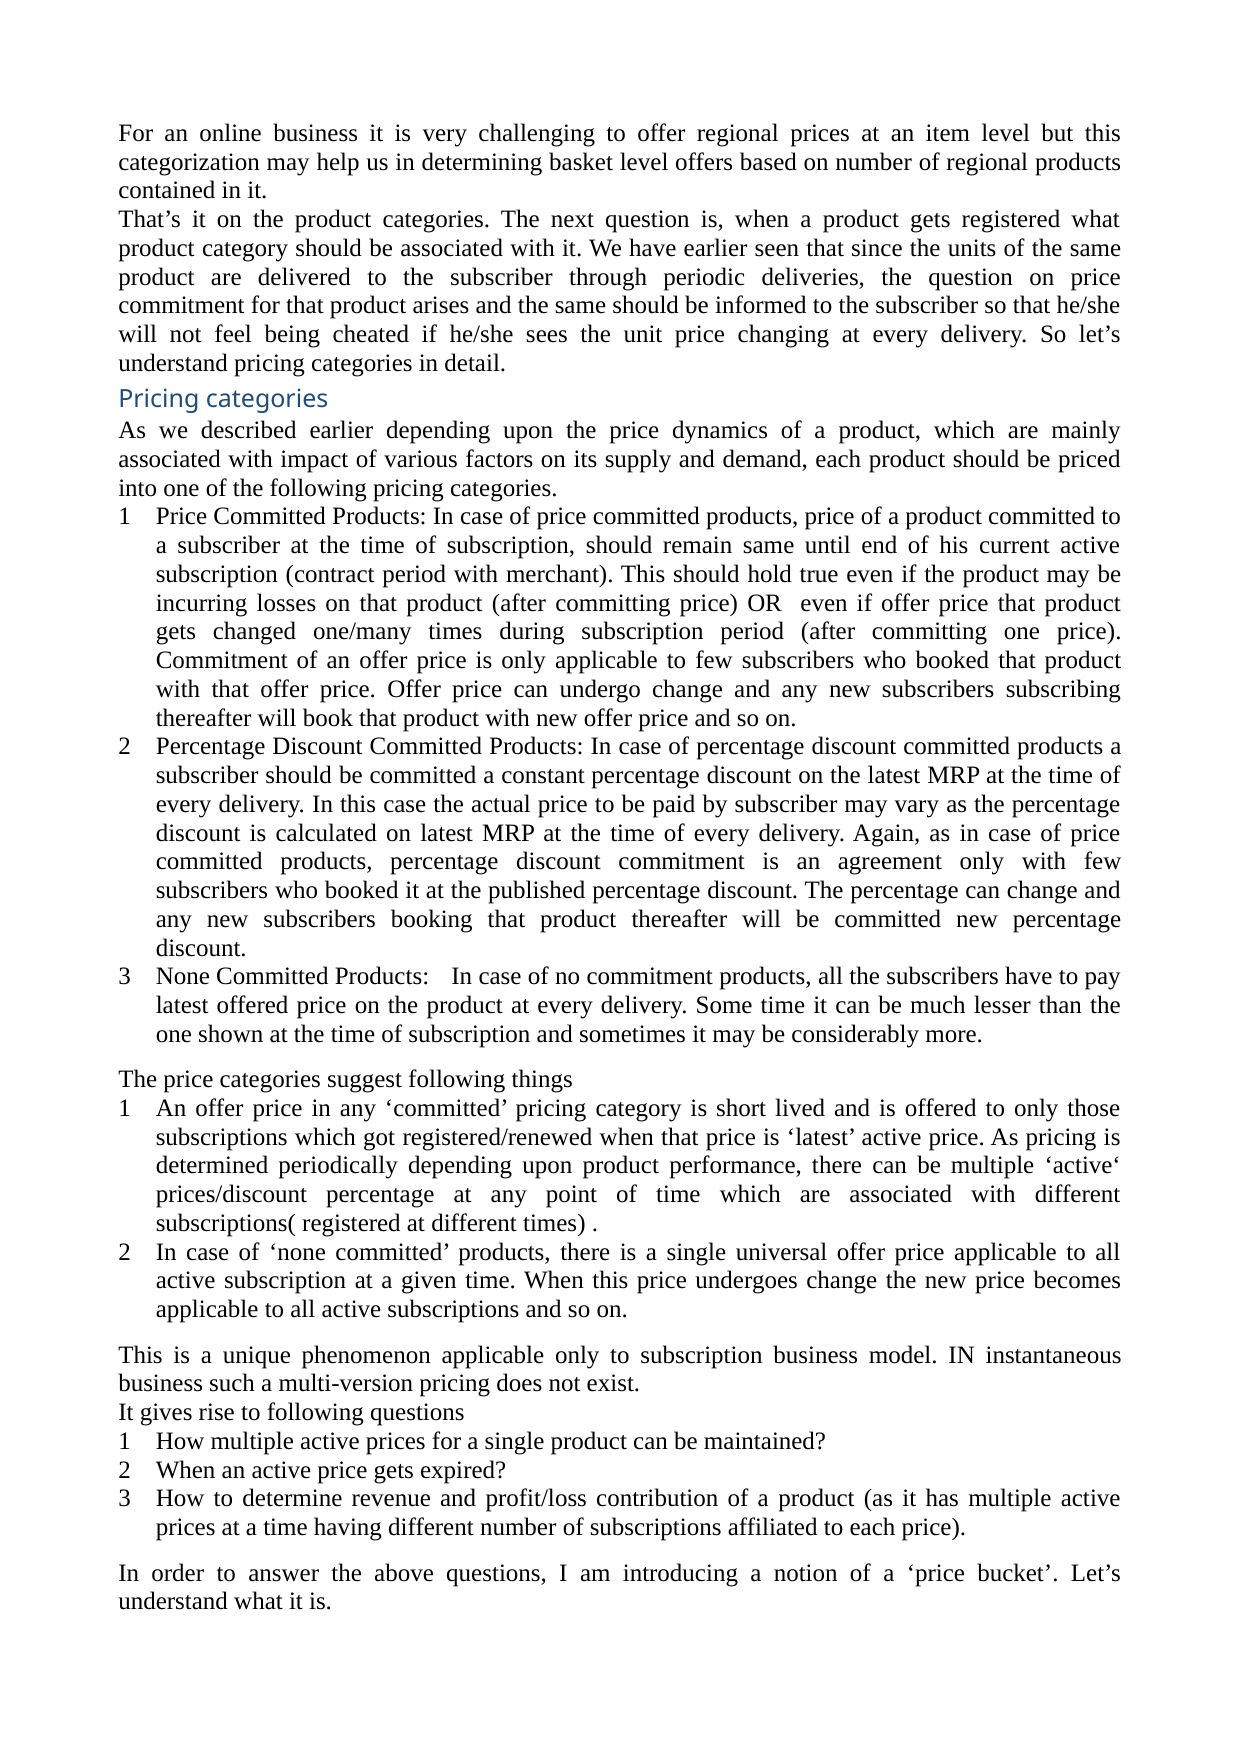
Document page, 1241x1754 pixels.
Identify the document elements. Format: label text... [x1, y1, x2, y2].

list None Committed Products: In case of no commitment products, all the subscribers have to pay latest offered price on the product at every delivery. Some time it can be much lesser than the one shown at the time of subscription and sometimes it may be considerably more. [118, 961, 1122, 1048]
list An offer price in any ‘committed’ pricing category is short lived and is offered to only those subscriptions which got registered/renewed when that price is ‘latest’ active price. As pricing is determined periodically depending upon product performance, there can be multiple ‘active‘ prices/discount percentage at any point of time which are associated with different subscriptions( registered at different times) . [118, 1093, 1122, 1237]
text It gives rise to following questions [118, 1397, 1122, 1426]
list How to determine revenue and profit/loss contribution of a product (as it has multiple active prices at a time having different number of subscriptions affiliated to each price). [118, 1483, 1122, 1541]
subtitle Pricing categories [118, 381, 1122, 415]
text For an online business it is very challenging to offer regional prices at an item level but this categorization may help us in determining basket level offers based on number of regional products contained in it. [118, 118, 1122, 204]
text That’s it on the product categories. The next question is, when a product gets registered what product category should be associated with it. We have earlier seen that since the units of the same product are delivered to the subscriber through periodic deliveries, the question on price commitment for that product arises and the same should be informed to the subscriber so that he/she will not feel being cheated if he/she sees the unit price changing at every delivery. So let’s understand pricing categories in detail. [118, 204, 1122, 377]
text The price categories suggest following things [118, 1064, 1122, 1093]
list In case of ‘none committed’ products, there is a single universal offer price applicable to all active subscription at a given time. When this price undergoes change the new price becomes applicable to all active subscriptions and so on. [118, 1237, 1122, 1323]
text In order to answer the above questions, I am introducing a notion of a ‘price bucket’. Let’s understand what it is. [118, 1558, 1122, 1615]
list How multiple active prices for a single product can be maintained? [118, 1426, 1122, 1455]
text This is a unique phenomenon applicable only to subscription business model. IN instantaneous business such a multi-version pricing does not exist. [118, 1340, 1122, 1397]
list When an active price gets expired? [118, 1455, 1122, 1483]
list Percentage Discount Committed Products: In case of percentage discount committed products a subscriber should be committed a constant percentage discount on the latest MRP at the time of every delivery. In this case the actual price to be paid by subscriber may vary as the percentage discount is calculated on latest MRP at the time of every delivery. Again, as in case of price committed products, percentage discount commitment is an agreement only with few subscribers who booked it at the published percentage discount. The percentage can change and any new subscribers booking that product thereafter will be committed new percentage discount. [118, 731, 1122, 961]
text As we described earlier depending upon the price dynamics of a product, which are mainly associated with impact of various factors on its supply and demand, each product should be priced into one of the following pricing categories. [118, 415, 1122, 501]
list Price Committed Products: In case of price committed products, price of a product committed to a subscriber at the time of subscription, should remain same until end of his current active subscription (contract period with merchant). This should hold true even if the product may be incurring losses on that product (after committing price) OR even if offer price that product gets changed one/many times during subscription period (after committing one price). Commitment of an offer price is only applicable to few subscribers who booked that product with that offer price. Offer price can undergo change and any new subscribers subscribing thereafter will book that product with new offer price and so on. [118, 501, 1122, 731]
